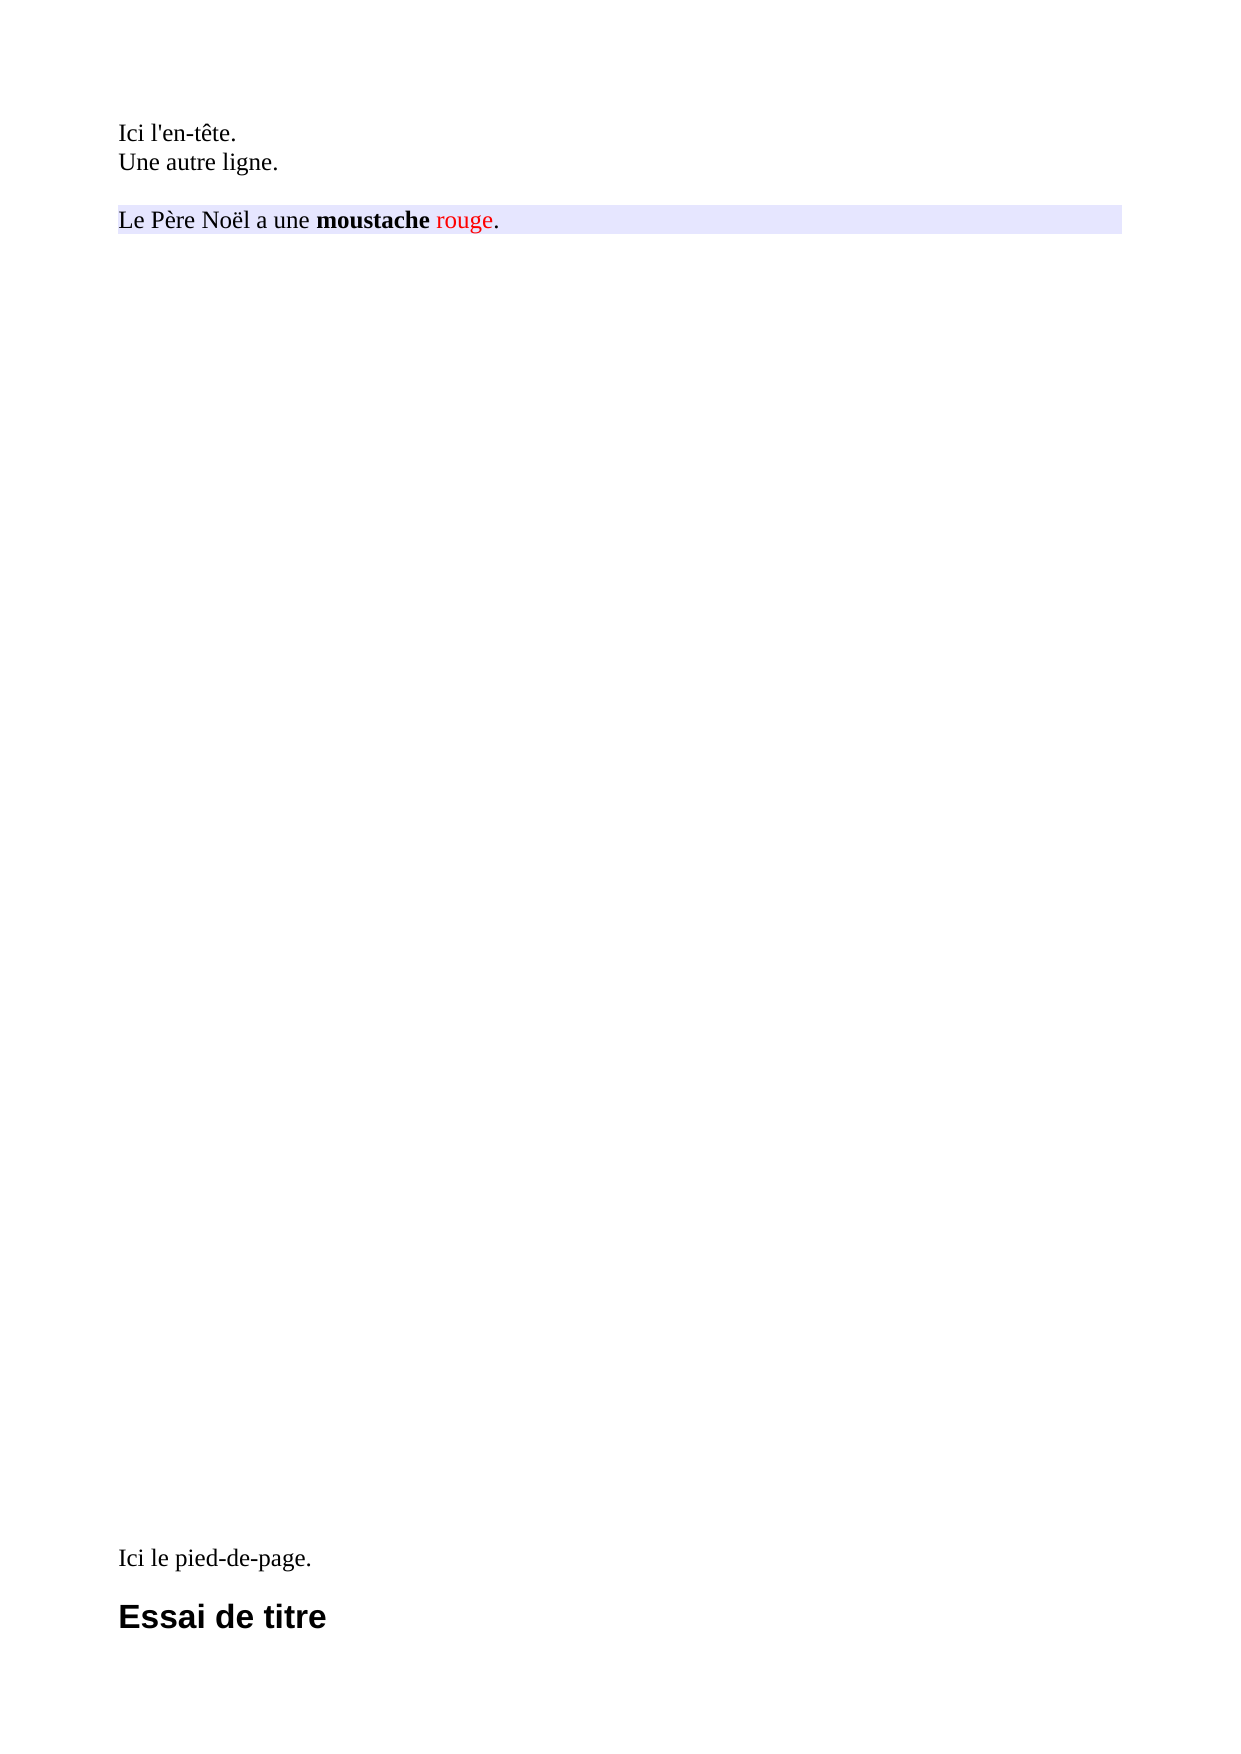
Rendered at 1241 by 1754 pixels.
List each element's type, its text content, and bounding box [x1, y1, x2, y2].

text Le Père Noël a une moustache rouge. [118, 205, 1122, 234]
